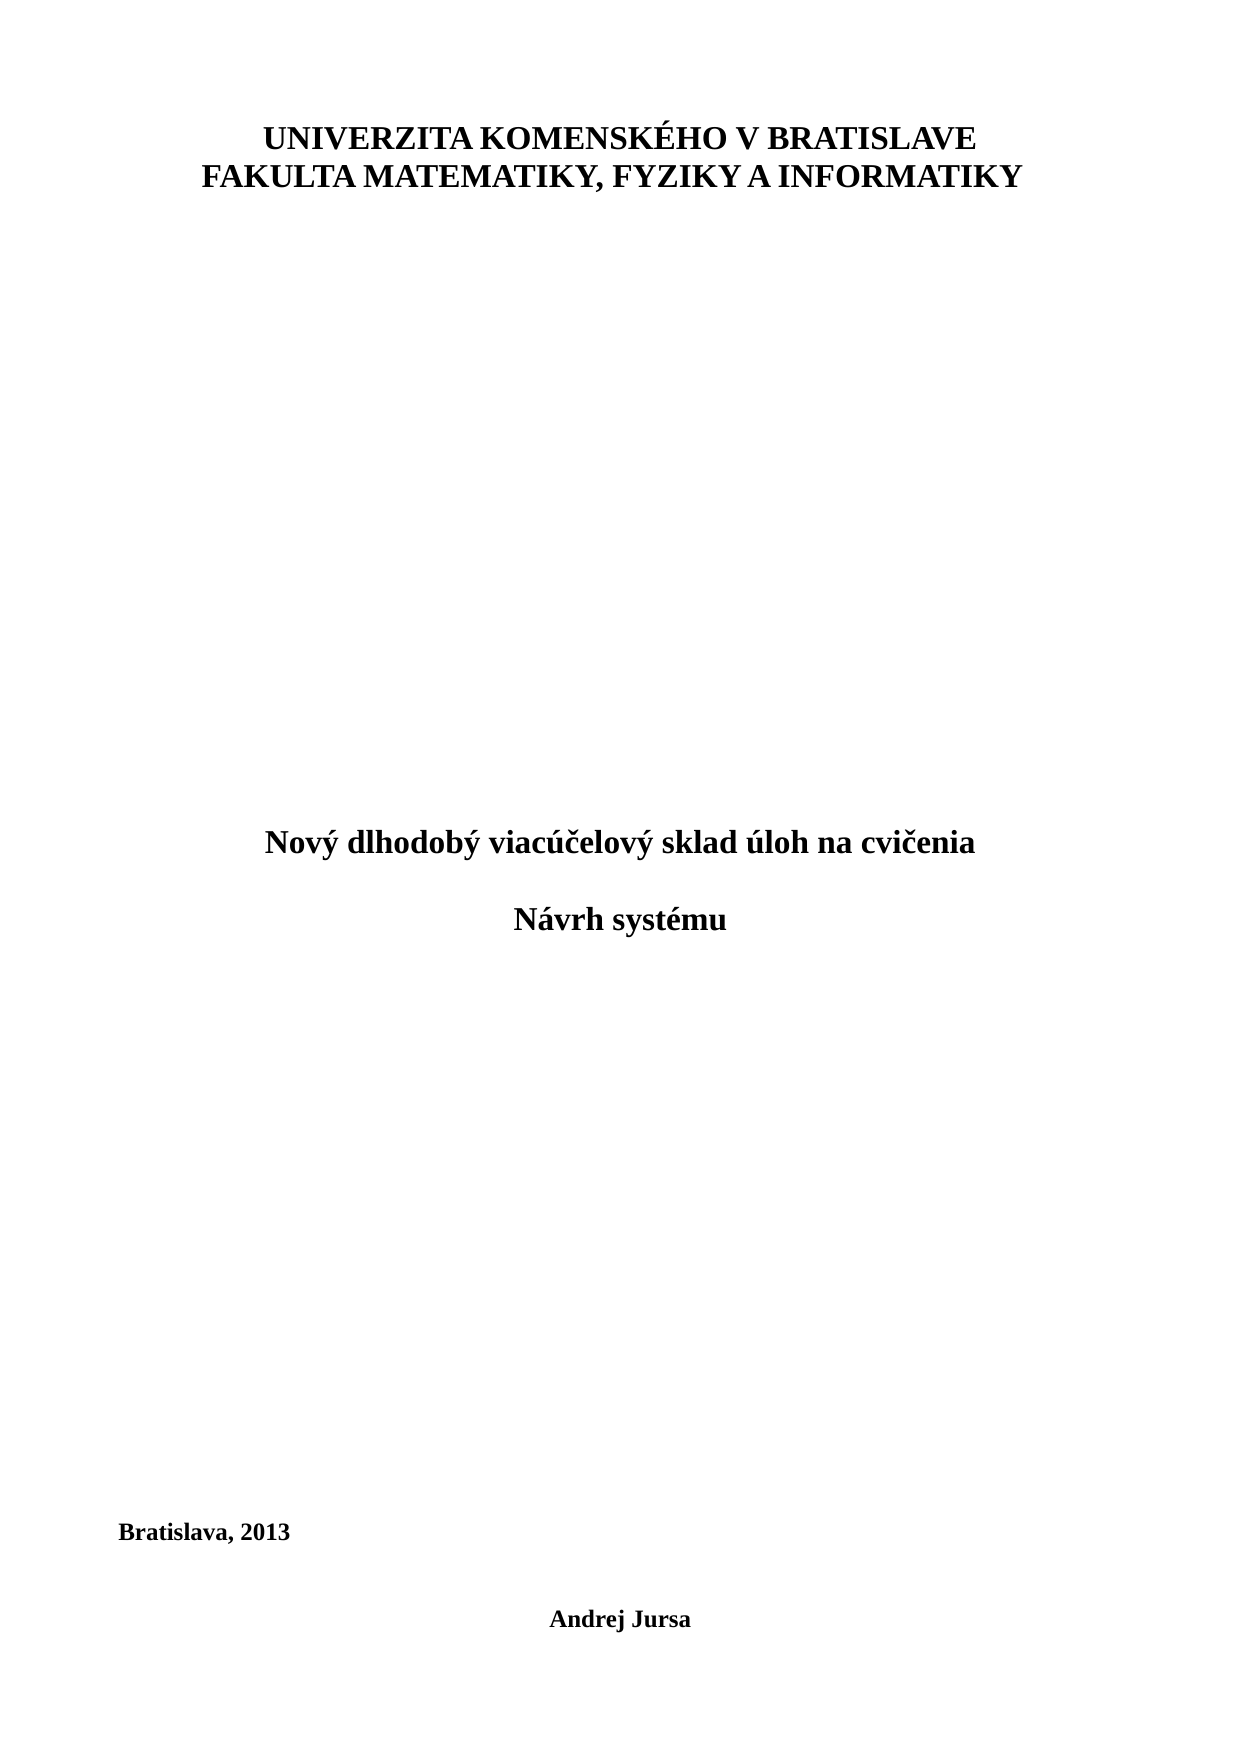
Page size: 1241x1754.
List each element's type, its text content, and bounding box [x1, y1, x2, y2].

text Nový dlhodobý viacúčelový sklad úloh na cvičenia [118, 823, 1122, 861]
text Andrej Jursa [118, 1604, 1122, 1632]
text Bratislava, 2013 [118, 1517, 1122, 1546]
text Návrh systému [118, 899, 1122, 938]
text FAKULTA MATEMATIKY, FYZIKY A INFORMATIKY [118, 156, 1122, 195]
text UNIVERZITA KOMENSKÉHO V BRATISLAVE [118, 118, 1122, 156]
